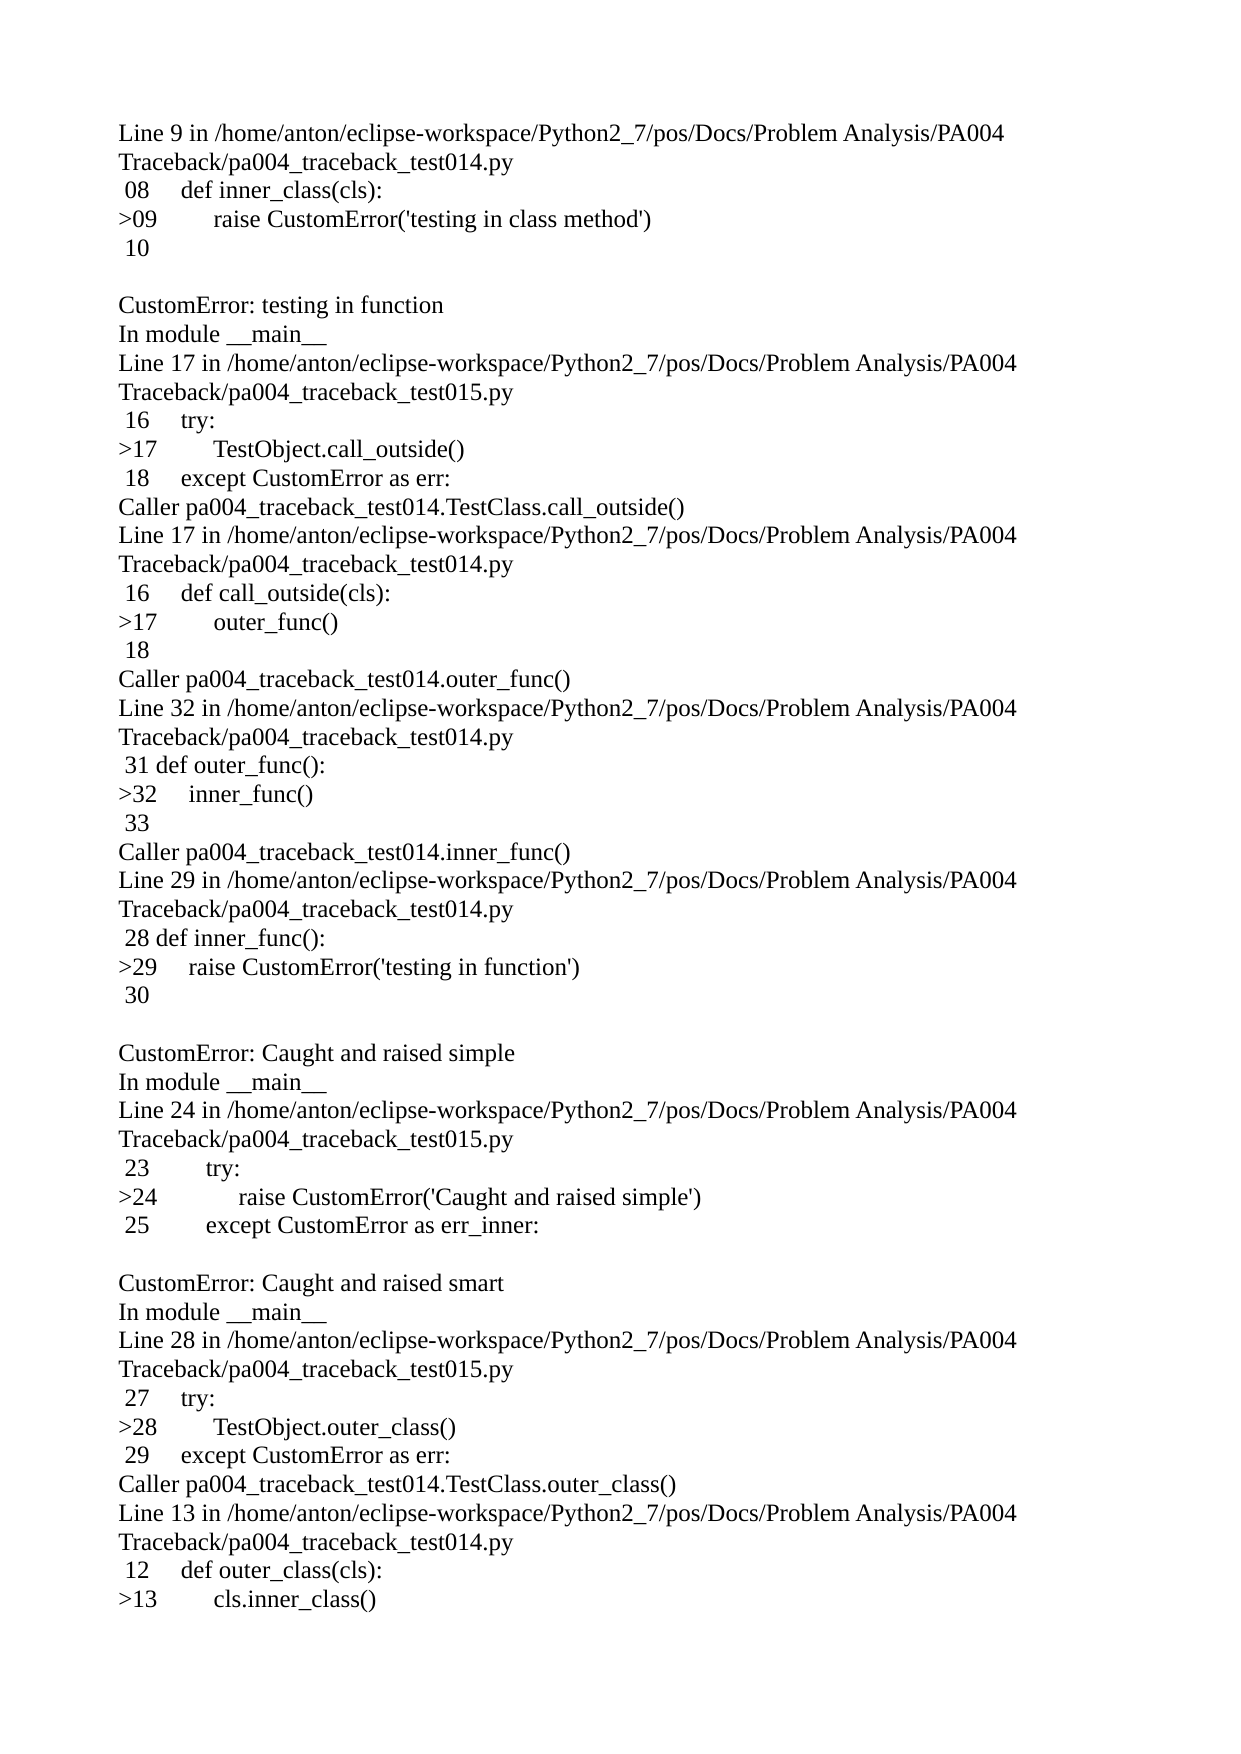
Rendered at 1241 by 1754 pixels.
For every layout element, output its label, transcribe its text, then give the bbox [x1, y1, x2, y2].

text >13 cls.inner_class() [118, 1584, 1122, 1613]
text Caller pa004_traceback_test014.inner_func() [118, 837, 1122, 866]
text 30 [118, 981, 1122, 1009]
text 10 [118, 233, 1122, 262]
text CustomError: Caught and raised smart [118, 1268, 1122, 1297]
text CustomError: Caught and raised simple [118, 1038, 1122, 1067]
text >24 raise CustomError('Caught and raised simple') [118, 1182, 1122, 1211]
text 08 def inner_class(cls): [118, 176, 1122, 204]
text Line 17 in /home/anton/eclipse-workspace/Python2_7/pos/Docs/Problem Analysis/PA004 Traceback/pa004_traceback_test014.py [118, 521, 1122, 578]
text 18 [118, 636, 1122, 664]
text Line 28 in /home/anton/eclipse-workspace/Python2_7/pos/Docs/Problem Analysis/PA004 Traceback/pa004_traceback_test015.py [118, 1326, 1122, 1383]
text In module __main__ [118, 1297, 1122, 1326]
text 16 try: [118, 406, 1122, 434]
text 12 def outer_class(cls): [118, 1556, 1122, 1584]
text Line 9 in /home/anton/eclipse-workspace/Python2_7/pos/Docs/Problem Analysis/PA004 Traceback/pa004_traceback_test014.py [118, 118, 1122, 176]
text 31 def outer_func(): [118, 751, 1122, 779]
text >17 outer_func() [118, 607, 1122, 636]
text >09 raise CustomError('testing in class method') [118, 204, 1122, 233]
text 27 try: [118, 1383, 1122, 1412]
text Line 24 in /home/anton/eclipse-workspace/Python2_7/pos/Docs/Problem Analysis/PA004 Traceback/pa004_traceback_test015.py [118, 1096, 1122, 1153]
text In module __main__ [118, 319, 1122, 348]
text Line 13 in /home/anton/eclipse-workspace/Python2_7/pos/Docs/Problem Analysis/PA004 Traceback/pa004_traceback_test014.py [118, 1498, 1122, 1556]
text 18 except CustomError as err: [118, 463, 1122, 492]
text In module __main__ [118, 1067, 1122, 1096]
text Line 32 in /home/anton/eclipse-workspace/Python2_7/pos/Docs/Problem Analysis/PA004 Traceback/pa004_traceback_test014.py [118, 693, 1122, 751]
text Line 29 in /home/anton/eclipse-workspace/Python2_7/pos/Docs/Problem Analysis/PA004 Traceback/pa004_traceback_test014.py [118, 866, 1122, 923]
text 33 [118, 808, 1122, 837]
text 25 except CustomError as err_inner: [118, 1211, 1122, 1239]
text >29 raise CustomError('testing in function') [118, 952, 1122, 981]
text Caller pa004_traceback_test014.TestClass.call_outside() [118, 492, 1122, 521]
text Line 17 in /home/anton/eclipse-workspace/Python2_7/pos/Docs/Problem Analysis/PA004 Traceback/pa004_traceback_test015.py [118, 348, 1122, 406]
text 28 def inner_func(): [118, 923, 1122, 952]
text CustomError: testing in function [118, 291, 1122, 319]
text 23 try: [118, 1153, 1122, 1182]
text Caller pa004_traceback_test014.outer_func() [118, 664, 1122, 693]
text >28 TestObject.outer_class() [118, 1412, 1122, 1441]
text >17 TestObject.call_outside() [118, 434, 1122, 463]
text 29 except CustomError as err: [118, 1441, 1122, 1469]
text Caller pa004_traceback_test014.TestClass.outer_class() [118, 1469, 1122, 1498]
text >32 inner_func() [118, 779, 1122, 808]
text 16 def call_outside(cls): [118, 578, 1122, 607]
